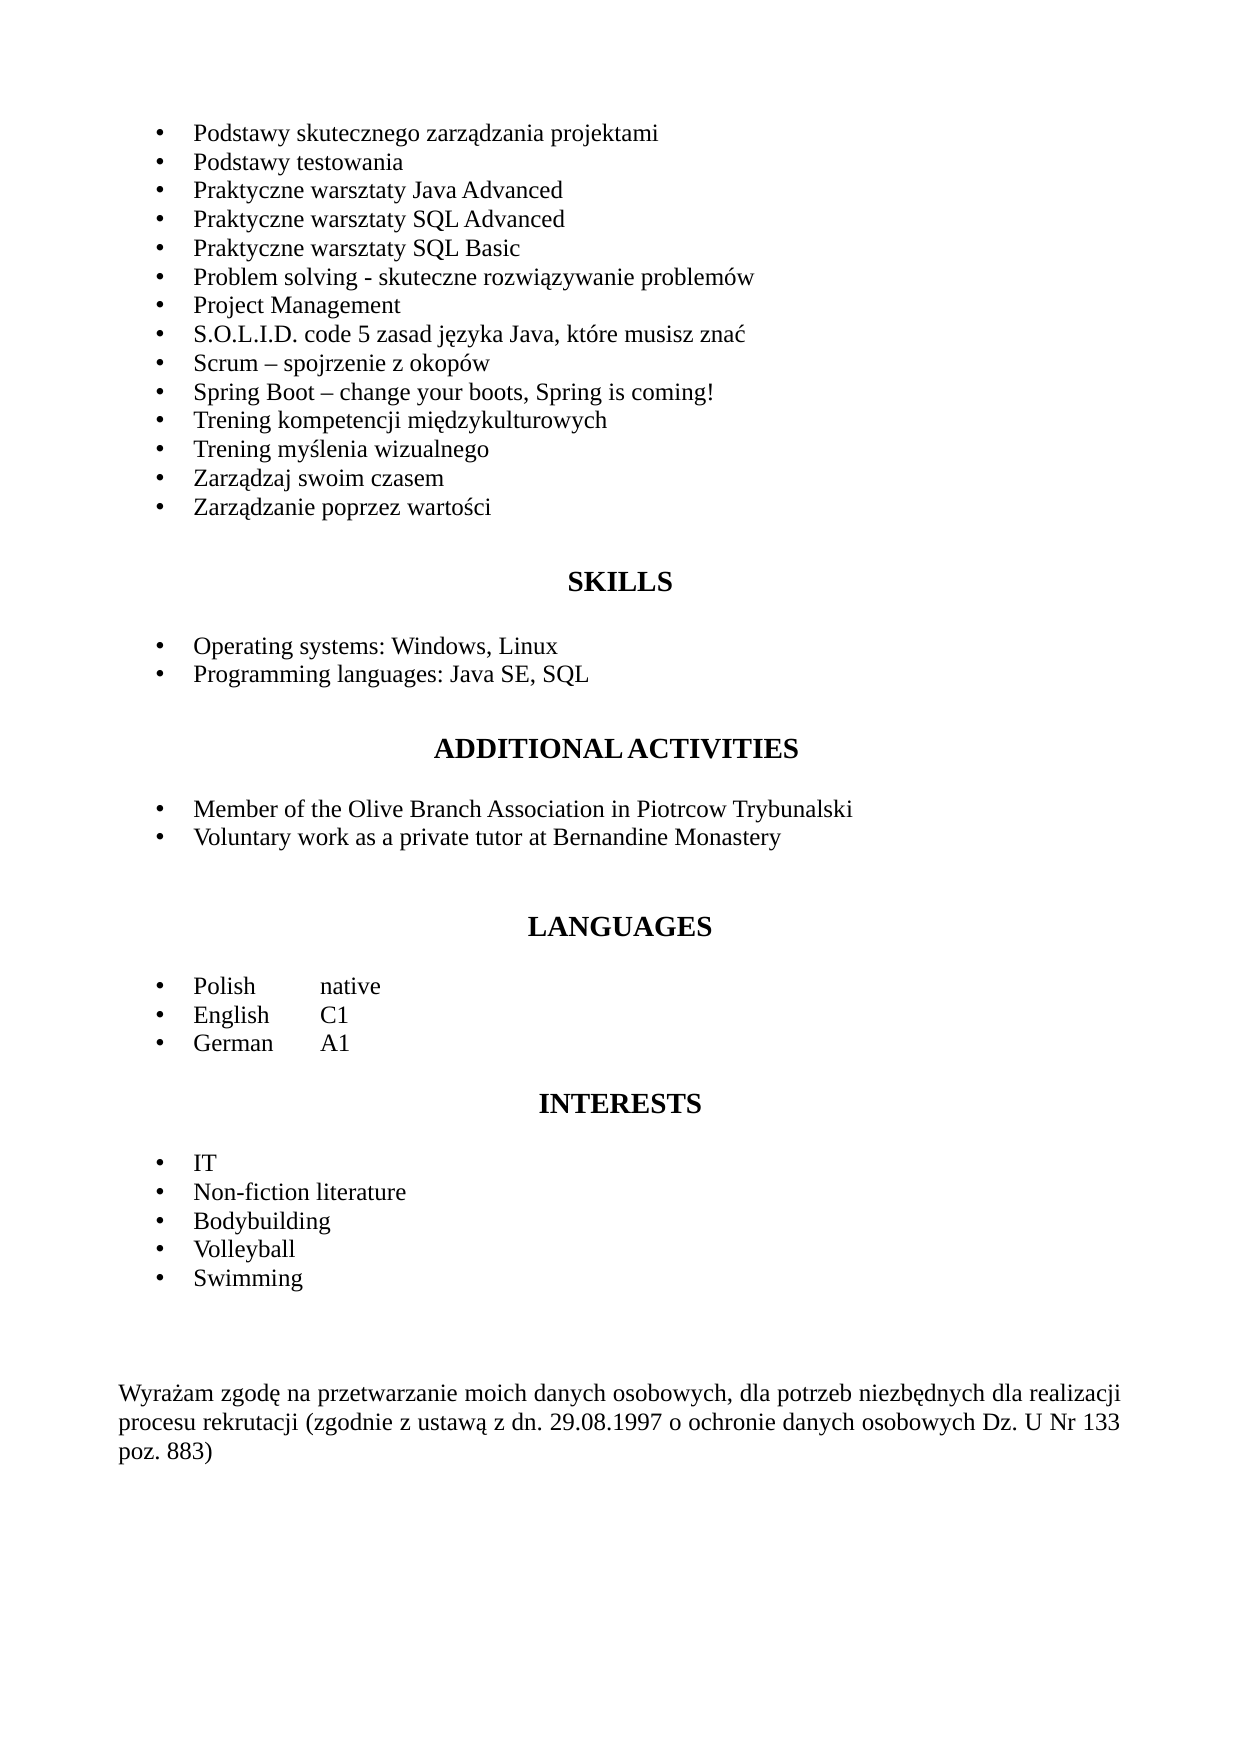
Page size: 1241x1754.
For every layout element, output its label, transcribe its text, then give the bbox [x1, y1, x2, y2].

list Spring Boot – change your boots, Spring is coming! [156, 377, 1122, 406]
list Podstawy testowania [156, 147, 1122, 176]
list S.O.L.I.D. code 5 zasad języka Java, które musisz znać [156, 319, 1122, 348]
text INTERESTS [118, 1086, 1122, 1119]
list Non-fiction literature [156, 1177, 1122, 1206]
list Trening myślenia wizualnego [156, 434, 1122, 463]
list Bodybuilding [156, 1206, 1122, 1234]
list Operating systems: Windows, Linux [156, 631, 1122, 659]
list Project Management [156, 291, 1122, 319]
list Programming languages: Java SE, SQL [156, 659, 1122, 688]
list German A1 [156, 1028, 1122, 1057]
list Praktyczne warsztaty Java Advanced [156, 176, 1122, 204]
list Praktyczne warsztaty SQL Basic [156, 233, 1122, 262]
list Scrum – spojrzenie z okopów [156, 348, 1122, 377]
list Voluntary work as a private tutor at Bernandine Monastery [156, 822, 1122, 851]
text Wyrażam zgodę na przetwarzanie moich danych osobowych, dla potrzeb niezbędnych dla realizacji procesu rekrutacji (zgodnie z ustawą z dn. 29.08.1997 o ochronie danych osobowych Dz. U Nr 133 poz. 883) [118, 1378, 1122, 1464]
list Praktyczne warsztaty SQL Advanced [156, 204, 1122, 233]
list Podstawy skutecznego zarządzania projektami [156, 118, 1122, 147]
list Member of the Olive Branch Association in Piotrcow Trybunalski [156, 794, 1122, 822]
list Zarządzanie poprzez wartości [156, 492, 1122, 521]
list Swimming [156, 1263, 1122, 1292]
list IT [156, 1148, 1122, 1177]
list Polish native [156, 971, 1122, 1000]
list Trening kompetencji międzykulturowych [156, 406, 1122, 434]
list English C1 [156, 1000, 1122, 1028]
list Volleyball [156, 1234, 1122, 1263]
text LANGUAGES [118, 909, 1122, 942]
list Zarządzaj swoim czasem [156, 463, 1122, 492]
text SKILLS [118, 564, 1122, 597]
text ADDITIONAL ACTIVITIES [118, 731, 1122, 765]
list Problem solving - skuteczne rozwiązywanie problemów [156, 262, 1122, 291]
